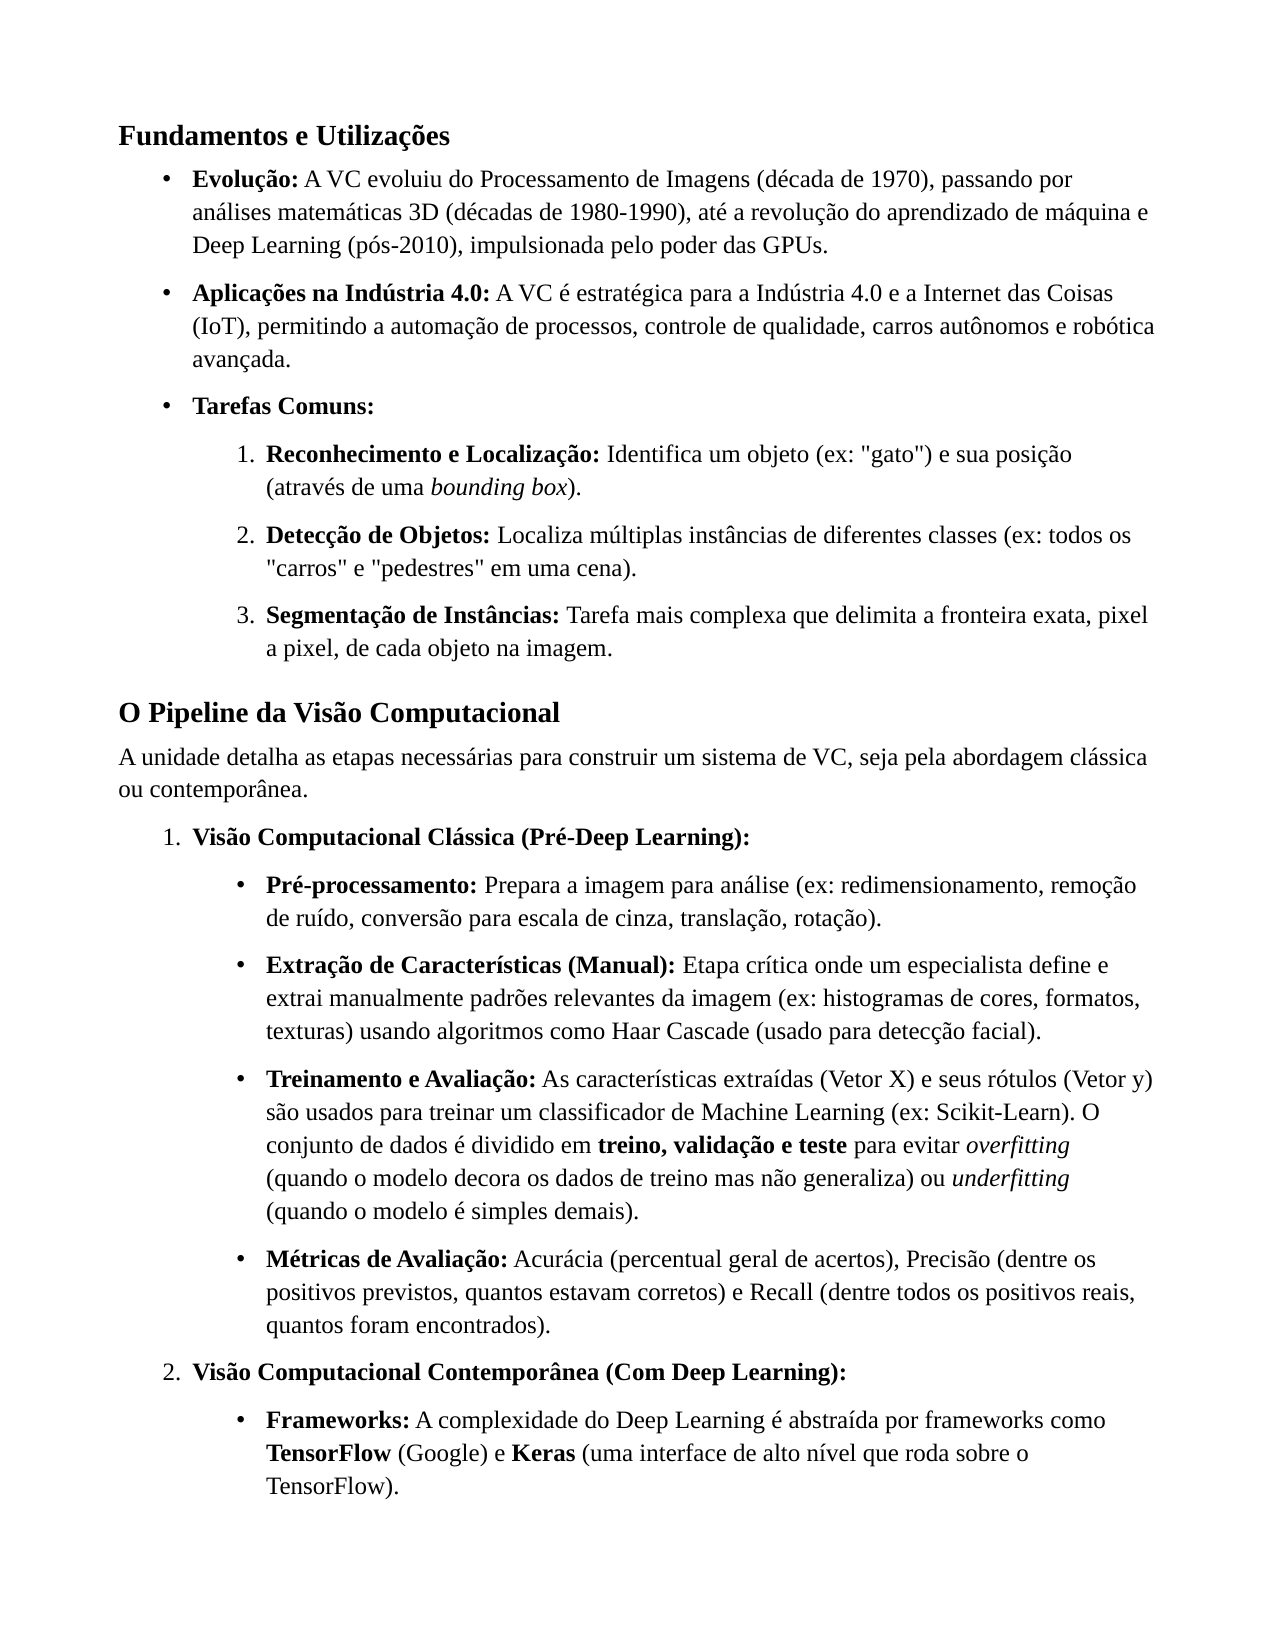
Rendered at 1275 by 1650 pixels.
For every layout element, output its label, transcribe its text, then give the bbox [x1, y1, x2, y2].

list Métricas de Avaliação: Acurácia (percentual geral de acertos), Precisão (dentre os positivos previstos, quantos estavam corretos) e Recall (dentre todos os positivos reais, quantos foram encontrados). [236, 1244, 1157, 1338]
list Segmentação de Instâncias: Tarefa mais complexa que delimita a fronteira exata, pixel a pixel, de cada objeto na imagem. [236, 600, 1157, 662]
subtitle Fundamentos e Utilizações [118, 118, 1157, 152]
subtitle O Pipeline da Visão Computacional [118, 696, 1157, 729]
list Treinamento e Avaliação: As características extraídas (Vetor X) e seus rótulos (Vetor y) são usados para treinar um classificador de Machine Learning (ex: Scikit-Learn). O conjunto de dados é dividido em treino, validação e teste para evitar overfitting (quando o modelo decora os dados de treino mas não generaliza) ou underfitting (quando o modelo é simples demais). [236, 1064, 1157, 1225]
list Aplicações na Indústria 4.0: A VC é estratégica para a Indústria 4.0 e a Internet das Coisas (IoT), permitindo a automação de processos, controle de qualidade, carros autônomos e robótica avançada. [162, 278, 1157, 373]
list Extração de Características (Manual): Etapa crítica onde um especialista define e extrai manualmente padrões relevantes da imagem (ex: histogramas de cores, formatos, texturas) usando algoritmos como Haar Cascade (usado para detecção facial). [236, 950, 1157, 1045]
list Detecção de Objetos: Localiza múltiplas instâncias de diferentes classes (ex: todos os "carros" e "pedestres" em uma cena). [236, 520, 1157, 581]
list Pré-processamento: Prepara a imagem para análise (ex: redimensionamento, remoção de ruído, conversão para escala de cinza, translação, rotação). [236, 870, 1157, 932]
list Evolução: A VC evoluiu do Processamento de Imagens (década de 1970), passando por análises matemáticas 3D (décadas de 1980-1990), até a revolução do aprendizado de máquina e Deep Learning (pós-2010), impulsionada pelo poder das GPUs. [162, 164, 1157, 259]
list Tarefas Comuns: [162, 391, 1157, 420]
list Frameworks: A complexidade do Deep Learning é abstraída por frameworks como TensorFlow (Google) e Keras (uma interface de alto nível que roda sobre o TensorFlow). [236, 1405, 1157, 1500]
list Visão Computacional Contemporânea (Com Deep Learning): [162, 1357, 1157, 1386]
list Visão Computacional Clássica (Pré-Deep Learning): [162, 822, 1157, 851]
text A unidade detalha as etapas necessárias para construir um sistema de VC, seja pela abordagem clássica ou contemporânea. [118, 742, 1157, 803]
list Reconhecimento e Localização: Identifica um objeto (ex: "gato") e sua posição (através de uma bounding box). [236, 439, 1157, 501]
